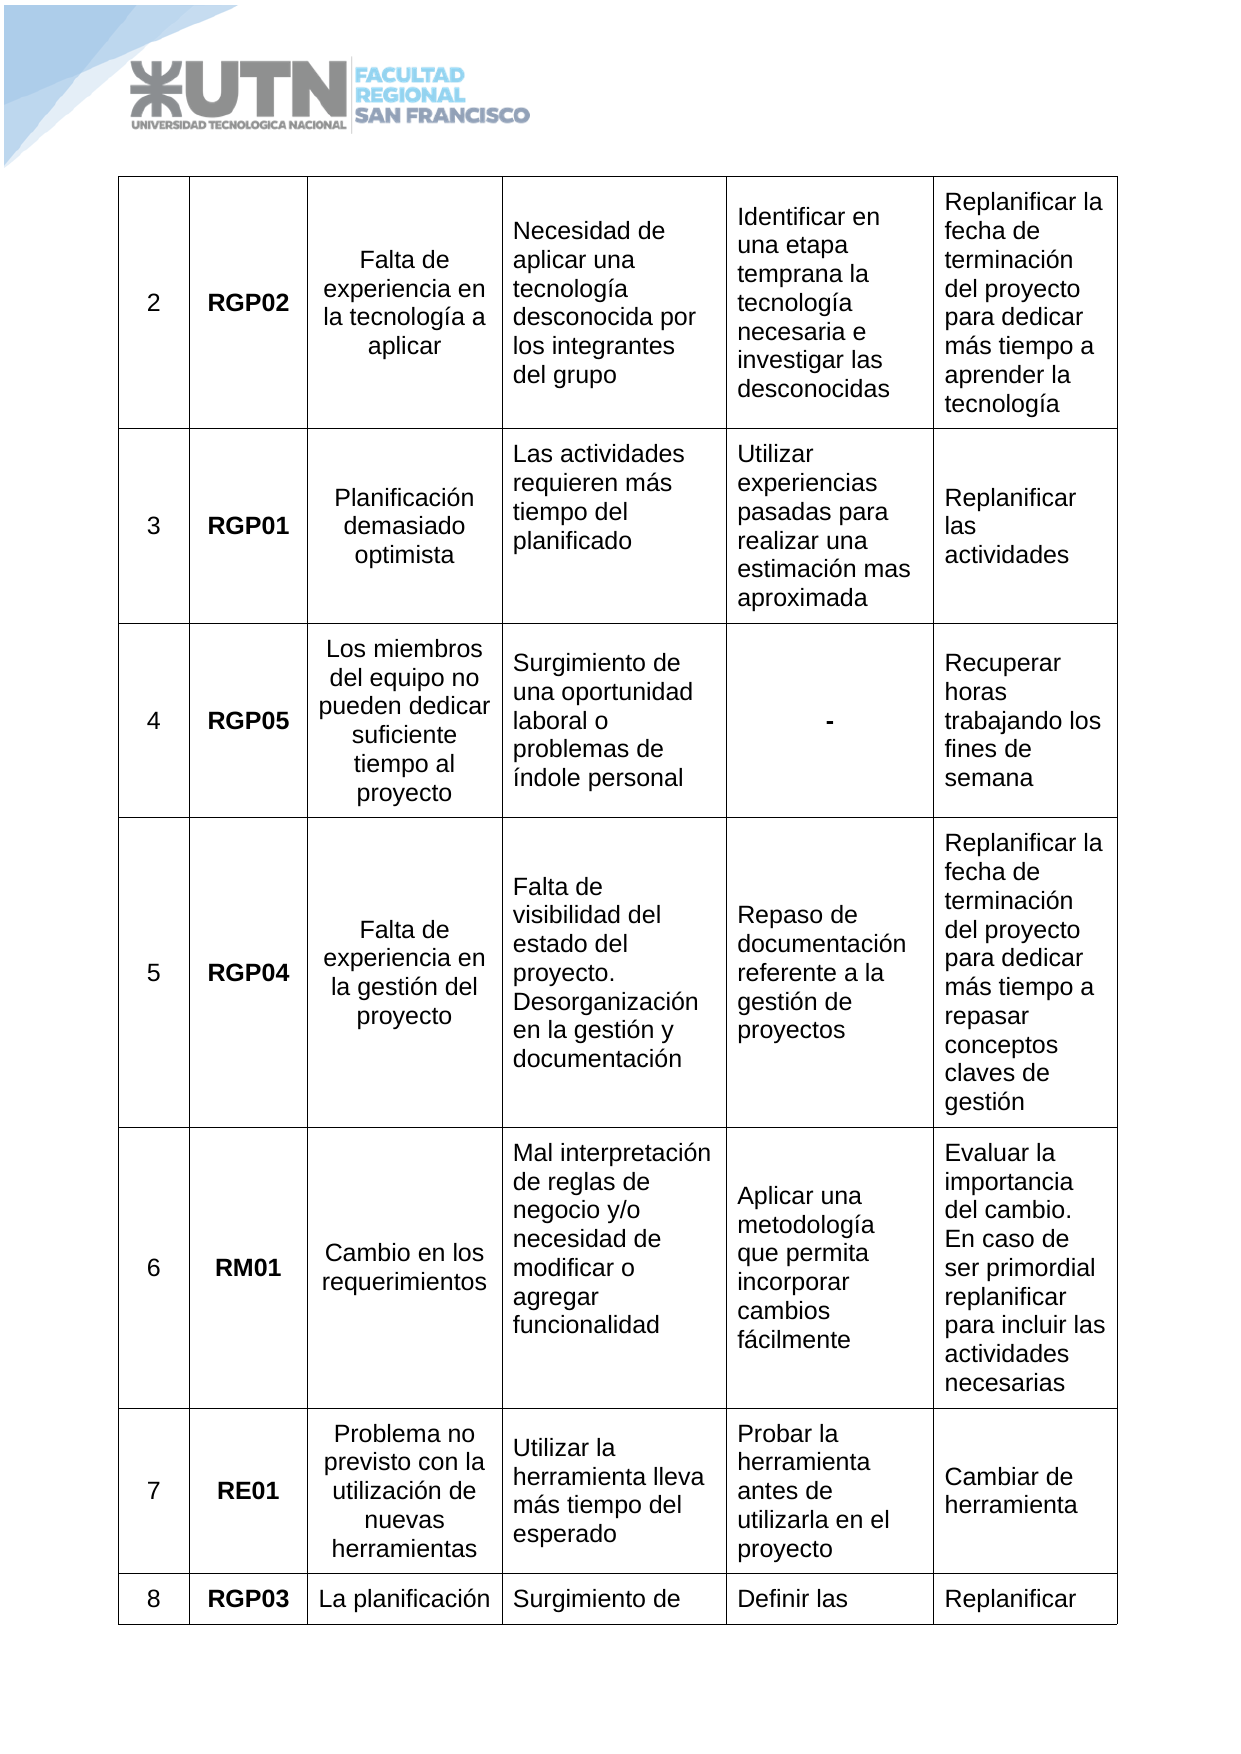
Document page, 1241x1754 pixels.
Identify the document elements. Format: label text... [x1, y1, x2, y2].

picture [3, 5, 532, 169]
table_cell Cambio en los requerimientos [308, 1128, 502, 1407]
table_cell 8 [119, 1574, 189, 1624]
table_cell Mal interpretación de reglas de negocio y/o necesidad de modificar o agregar funcionalidad [503, 1128, 726, 1407]
table_cell 5 [119, 818, 189, 1127]
table_cell Probar la herramienta antes de utilizarla en el proyecto [727, 1409, 933, 1573]
table_cell 4 [119, 624, 189, 817]
table_cell Recuperar horas trabajando los fines de semana [934, 624, 1117, 817]
table_cell Surgimiento de una oportunidad laboral o problemas de índole personal [503, 624, 726, 817]
table_cell RGP01 [190, 429, 307, 623]
table_cell Replanificar las actividades [934, 429, 1117, 623]
table_cell Falta de visibilidad del estado del proyecto. Desorganización en la gestión y documentación [503, 818, 726, 1127]
table_cell Problema no previsto con la utilización de nuevas herramientas [308, 1409, 502, 1573]
table_cell Evaluar la importancia del cambio. En caso de ser primordial replanificar para incluir las actividades necesarias [934, 1128, 1117, 1407]
table_cell Falta de experiencia en la gestión del proyecto [308, 818, 502, 1127]
table_cell RM01 [190, 1128, 307, 1407]
table_cell La planificación [308, 1574, 502, 1624]
table_cell Replanificar [934, 1574, 1117, 1624]
table_cell - [727, 624, 933, 817]
table_cell 7 [119, 1409, 189, 1573]
table_cell RGP04 [190, 818, 307, 1127]
table_cell 2 [119, 177, 189, 428]
table_cell Planificación demasiado optimista [308, 429, 502, 623]
table_cell Los miembros del equipo no pueden dedicar suficiente tiempo al proyecto [308, 624, 502, 817]
table_cell Falta de experiencia en la tecnología a aplicar [308, 177, 502, 428]
table_cell Cambiar de herramienta [934, 1409, 1117, 1573]
table_cell Necesidad de aplicar una tecnología desconocida por los integrantes del grupo [503, 177, 726, 428]
table_cell 6 [119, 1128, 189, 1407]
table_cell RGP02 [190, 177, 307, 428]
table_cell Replanificar la fecha de terminación del proyecto para dedicar más tiempo a aprender la tecnología [934, 177, 1117, 428]
table_cell Aplicar una metodología que permita incorporar cambios fácilmente [727, 1128, 933, 1407]
table_cell Utilizar experiencias pasadas para realizar una estimación mas aproximada [727, 429, 933, 623]
table_cell 3 [119, 429, 189, 623]
table_cell Surgimiento de [503, 1574, 726, 1624]
table_cell Utilizar la herramienta lleva más tiempo del esperado [503, 1409, 726, 1573]
table_cell Replanificar la fecha de terminación del proyecto para dedicar más tiempo a repasar conceptos claves de gestión [934, 818, 1117, 1127]
table_cell Las actividades requieren más tiempo del planificado [503, 429, 726, 623]
table_cell Identificar en una etapa temprana la tecnología necesaria e investigar las desconocidas [727, 177, 933, 428]
table_cell RE01 [190, 1409, 307, 1573]
table_cell Definir las [727, 1574, 933, 1624]
table_cell RGP03 [190, 1574, 307, 1624]
table_cell Repaso de documentación referente a la gestión de proyectos [727, 818, 933, 1127]
table_cell RGP05 [190, 624, 307, 817]
